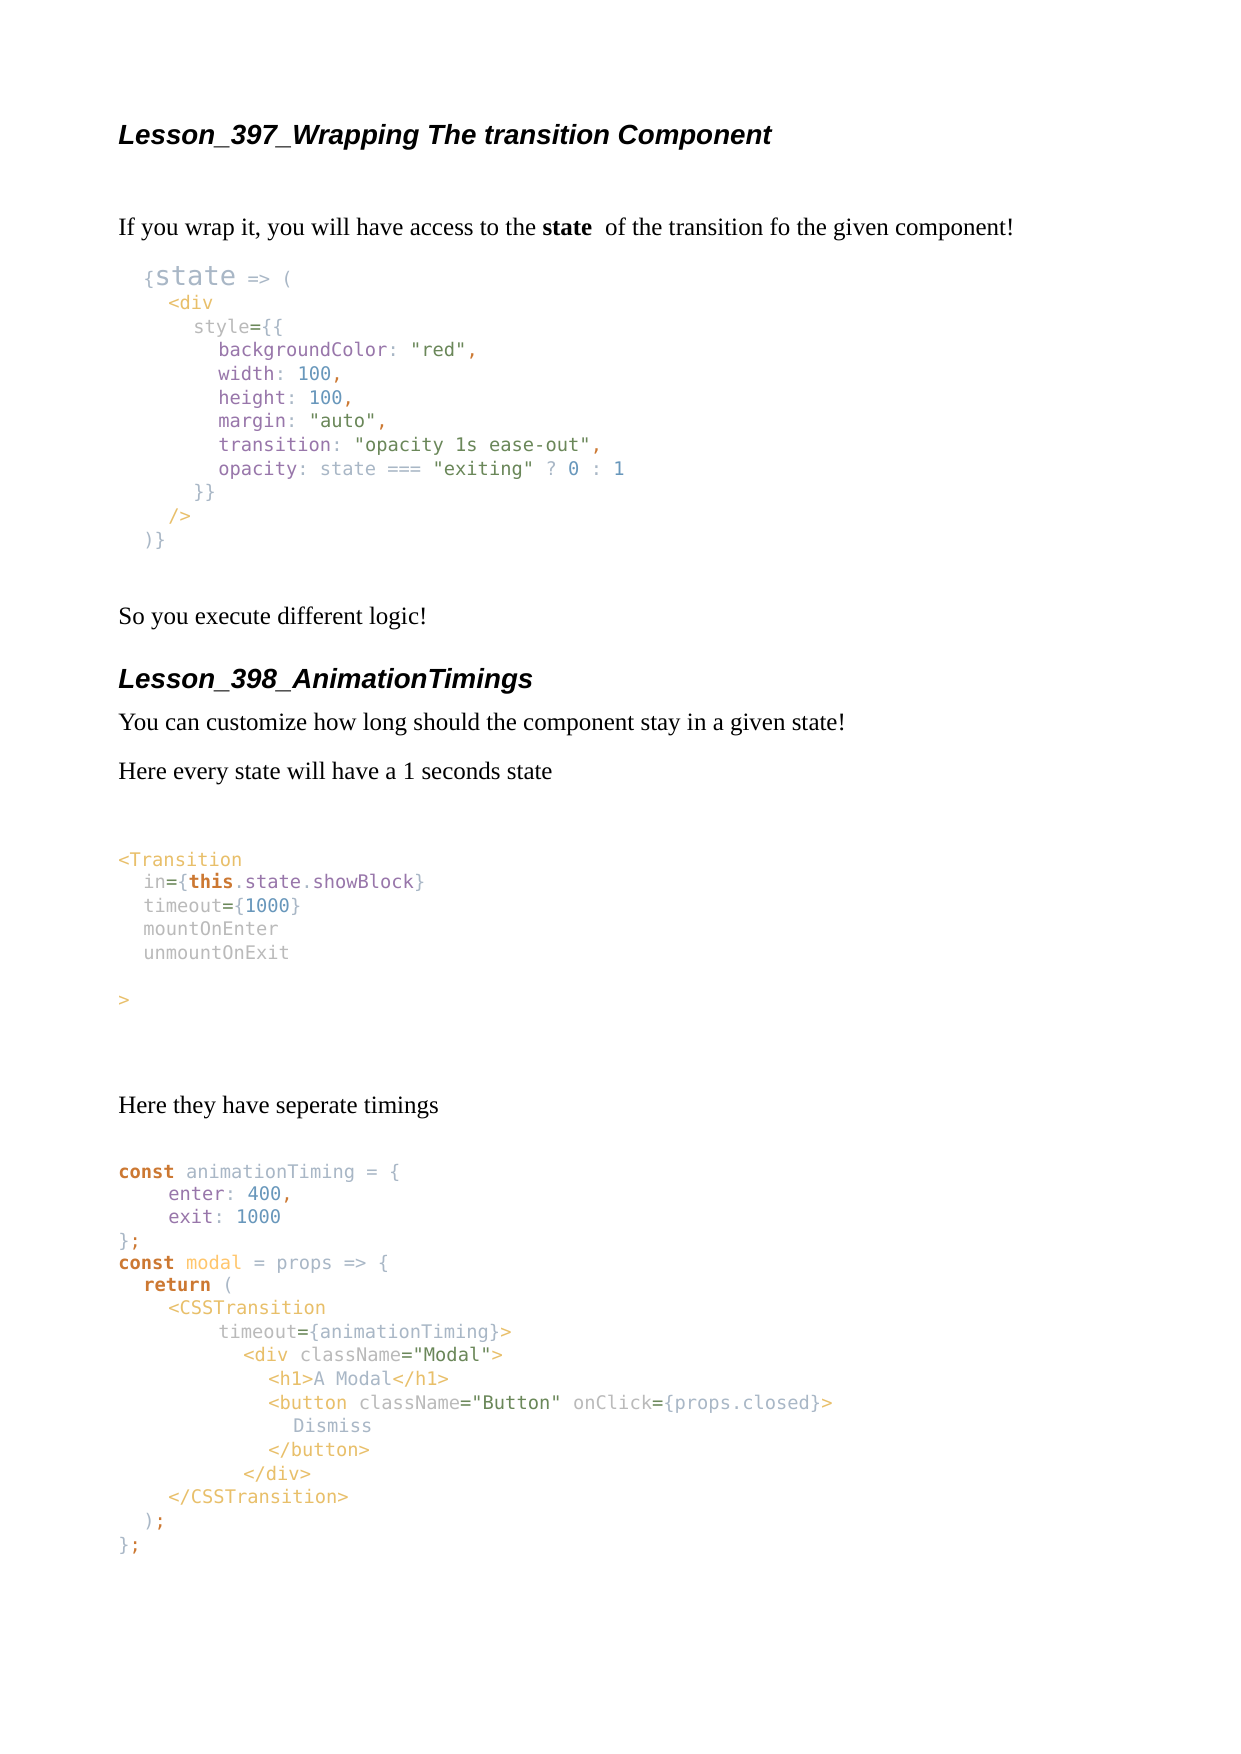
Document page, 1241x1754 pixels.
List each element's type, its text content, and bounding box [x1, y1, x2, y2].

text > [118, 989, 1122, 1011]
text )} [118, 529, 1122, 552]
text {state => ( [118, 261, 1122, 292]
text Here every state will have a 1 seconds state [118, 756, 1122, 785]
text }; [118, 1534, 1122, 1556]
text transition: "opacity 1s ease-out", [118, 434, 1122, 458]
text <h1>A Modal</h1> [118, 1368, 1122, 1392]
text </div> [118, 1463, 1122, 1486]
text If you wrap it, you will have access to the state of the transition fo the given component! [118, 212, 1122, 240]
text So you execute different logic! [118, 601, 1122, 630]
text height: 100, [118, 387, 1122, 410]
text <button className="Button" onClick={props.closed}> [118, 1392, 1122, 1415]
text width: 100, [118, 363, 1122, 387]
text opacity: state === "exiting" ? 0 : 1 [118, 458, 1122, 481]
text Dismiss [118, 1415, 1122, 1439]
text </button> [118, 1439, 1122, 1463]
text <Transition [118, 849, 1122, 871]
text <CSSTransition [118, 1297, 1122, 1321]
text timeout={animationTiming}> [118, 1321, 1122, 1344]
text in={this.state.showBlock} [118, 871, 1122, 895]
text }} [118, 481, 1122, 505]
text const animationTiming = { [118, 1161, 1122, 1182]
text You can customize how long should the component stay in a given state! [118, 707, 1122, 736]
text ); [118, 1510, 1122, 1534]
text mountOnEnter [118, 918, 1122, 942]
text margin: "auto", [118, 410, 1122, 434]
text backgroundColor: "red", [118, 339, 1122, 363]
subtitle Lesson_397_Wrapping The transition Component [118, 118, 1122, 150]
text Here they have seperate timings [118, 1090, 1122, 1118]
text </CSSTransition> [118, 1486, 1122, 1510]
text }; [118, 1230, 1122, 1252]
text exit: 1000 [118, 1206, 1122, 1230]
text return ( [118, 1273, 1122, 1297]
text enter: 400, [118, 1182, 1122, 1206]
text <div className="Modal"> [118, 1344, 1122, 1368]
text timeout={1000} [118, 895, 1122, 918]
subtitle Lesson_398_AnimationTimings [118, 663, 1122, 695]
text style={{ [118, 316, 1122, 339]
text unmountOnExit [118, 942, 1122, 966]
text <div [118, 292, 1122, 316]
text /> [118, 505, 1122, 529]
text const modal = props => { [118, 1252, 1122, 1273]
